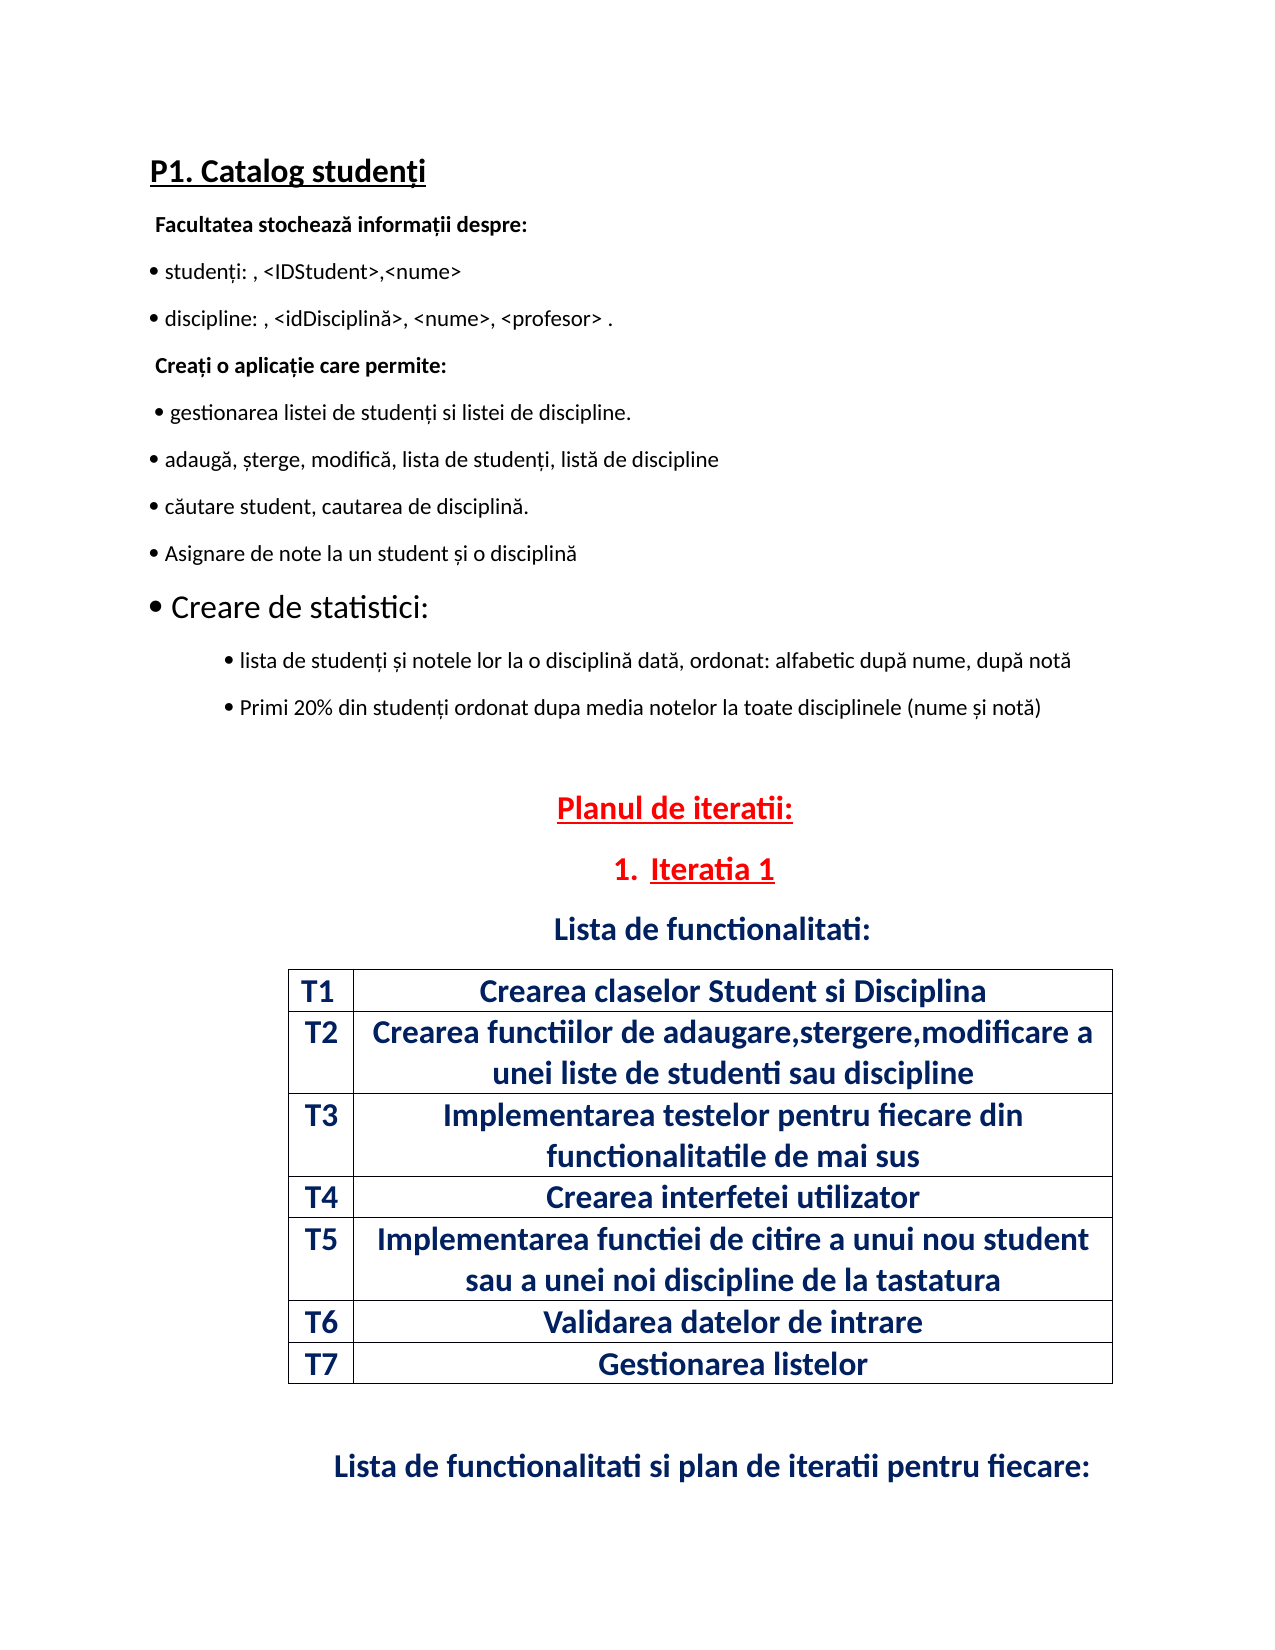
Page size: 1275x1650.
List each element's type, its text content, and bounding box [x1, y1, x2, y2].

table_cell T6 [289, 1301, 353, 1342]
table_header Crearea claselor Student si Disciplina [354, 970, 1112, 1011]
text Planul de iteratii: [150, 787, 1125, 828]
table_cell T2 [289, 1012, 353, 1093]
text  Creare de statistici: [150, 586, 1125, 626]
text  lista de studenți și notele lor la o disciplină dată, ordonat: alfabetic după nume, după notă [150, 646, 1125, 674]
text  Asignare de note la un student și o disciplină [150, 539, 1125, 567]
table_cell Validarea datelor de intrare [354, 1301, 1112, 1342]
table_header T1 [289, 970, 353, 1011]
table_cell T5 [289, 1218, 353, 1300]
table_cell Crearea interfetei utilizator [354, 1177, 1112, 1217]
table_cell Gestionarea listelor [354, 1343, 1112, 1383]
text Creați o aplicație care permite: [150, 351, 1125, 379]
list Lista de functionalitati: [300, 908, 1125, 949]
text  Primi 20% din studenți ordonat dupa media notelor la toate disciplinele (nume și notă) [150, 693, 1125, 721]
list Lista de functionalitati si plan de iteratii pentru fiecare: [300, 1445, 1125, 1486]
table_cell T3 [289, 1094, 353, 1176]
table_cell Crearea functiilor de adaugare,stergere,modificare a unei liste de studenti sau discipline [354, 1012, 1112, 1093]
table_cell T7 [289, 1343, 353, 1383]
table_cell T4 [289, 1177, 353, 1217]
text  căutare student, cautarea de disciplină. [150, 492, 1125, 520]
text Facultatea stochează informații despre: [150, 211, 1125, 239]
text  gestionarea listei de studenți si listei de discipline. [150, 398, 1125, 426]
list Iteratia 1 [262, 847, 1125, 888]
text  studenți: , <IDStudent>,<nume> [150, 257, 1125, 286]
table_cell Implementarea testelor pentru fiecare din functionalitatile de mai sus [354, 1094, 1112, 1176]
text  adaugă, șterge, modifică, lista de studenți, listă de discipline [150, 445, 1125, 473]
text P1. Catalog studenți [150, 150, 1125, 191]
text  discipline: , <idDisciplină>, <nume>, <profesor> . [150, 304, 1125, 332]
table_cell Implementarea functiei de citire a unui nou student sau a unei noi discipline de la tastatura [354, 1218, 1112, 1300]
